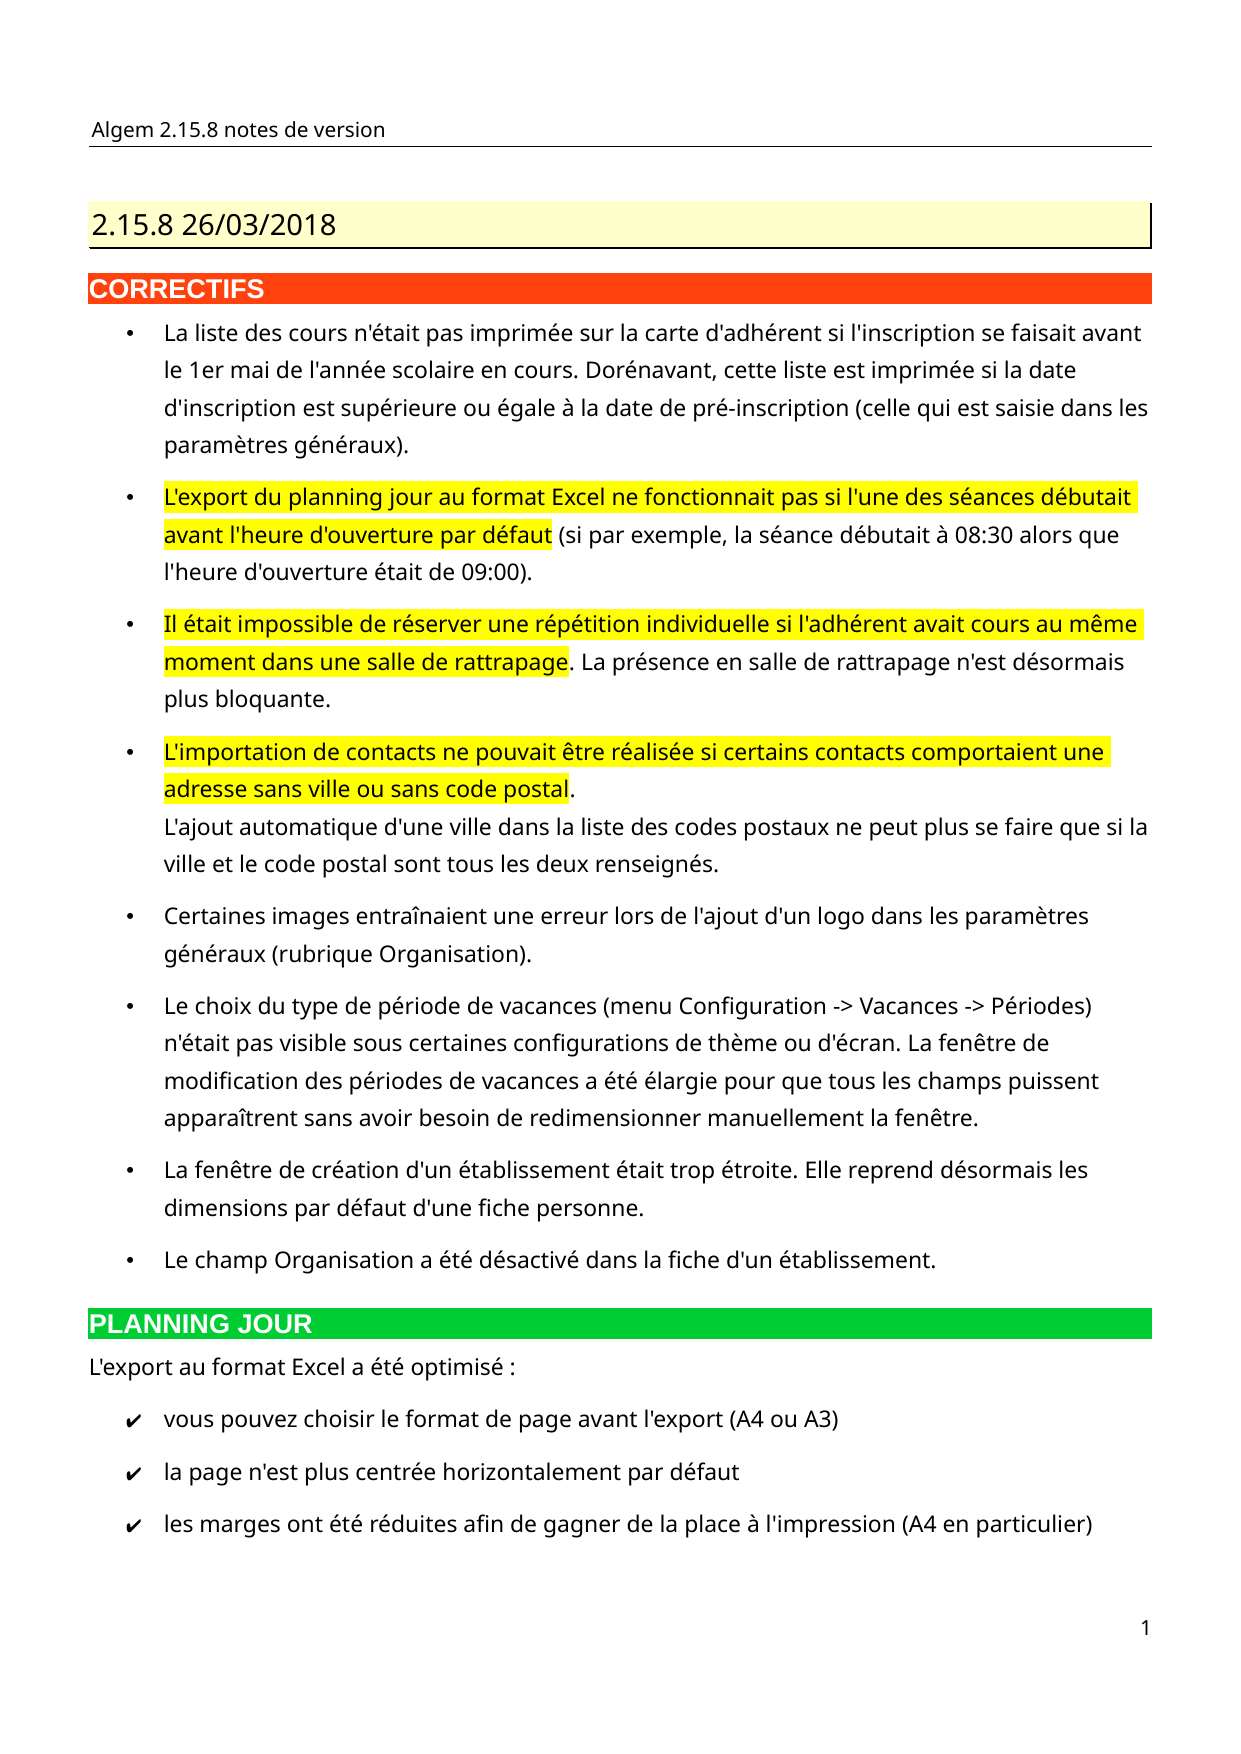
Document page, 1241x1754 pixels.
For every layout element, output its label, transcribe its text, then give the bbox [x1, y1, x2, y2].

list Il était impossible de réserver une répétition individuelle si l'adhérent avait cours au même moment dans une salle de rattrapage. La présence en salle de rattrapage n'est désormais plus bloquante. [126, 608, 1152, 715]
text CORRECTIFS [88, 273, 1152, 304]
text L'export au format Excel a été optimisé : [88, 1351, 1152, 1383]
list vous pouvez choisir le format de page avant l'export (A4 ou A3) [126, 1403, 1152, 1435]
list la page n'est plus centrée horizontalement par défaut [126, 1456, 1152, 1487]
list les marges ont été réduites afin de gagner de la place à l'impression (A4 en particulier) [126, 1508, 1152, 1539]
subtitle PLANNING JOUR [88, 1308, 1152, 1339]
subtitle 2.15.8 26/03/2018 [88, 201, 1150, 247]
list Le champ Organisation a été désactivé dans la fiche d'un établissement. [126, 1244, 1152, 1275]
list La liste des cours n'était pas imprimée sur la carte d'adhérent si l'inscription se faisait avant le 1er mai de l'année scolaire en cours. Dorénavant, cette liste est imprimée si la date d'inscription est supérieure ou égale à la date de pré-inscription (celle qui est saisie dans les paramètres généraux). [126, 317, 1152, 461]
list Certaines images entraînaient une erreur lors de l'ajout d'un logo dans les paramètres généraux (rubrique Organisation). [126, 900, 1152, 969]
list L'export du planning jour au format Excel ne fonctionnait pas si l'une des séances débutait avant l'heure d'ouverture par défaut (si par exemple, la séance débutait à 08:30 alors que l'heure d'ouverture était de 09:00). [126, 481, 1152, 588]
list La fenêtre de création d'un établissement était trop étroite. Elle reprend désormais les dimensions par défaut d'une fiche personne. [126, 1154, 1152, 1223]
list L'importation de contacts ne pouvait être réalisée si certains contacts comportaient une adresse sans ville ou sans code postal. L'ajout automatique d'une ville dans la liste des codes postaux ne peut plus se faire que si la ville et le code postal sont tous les deux renseignés. [126, 736, 1152, 879]
list Le choix du type de période de vacances (menu Configuration -> Vacances -> Périodes) n'était pas visible sous certaines configurations de thème ou d'écran. La fenêtre de modification des périodes de vacances a été élargie pour que tous les champs puissent apparaîtrent sans avoir besoin de redimensionner manuellement la fenêtre. [126, 990, 1152, 1133]
